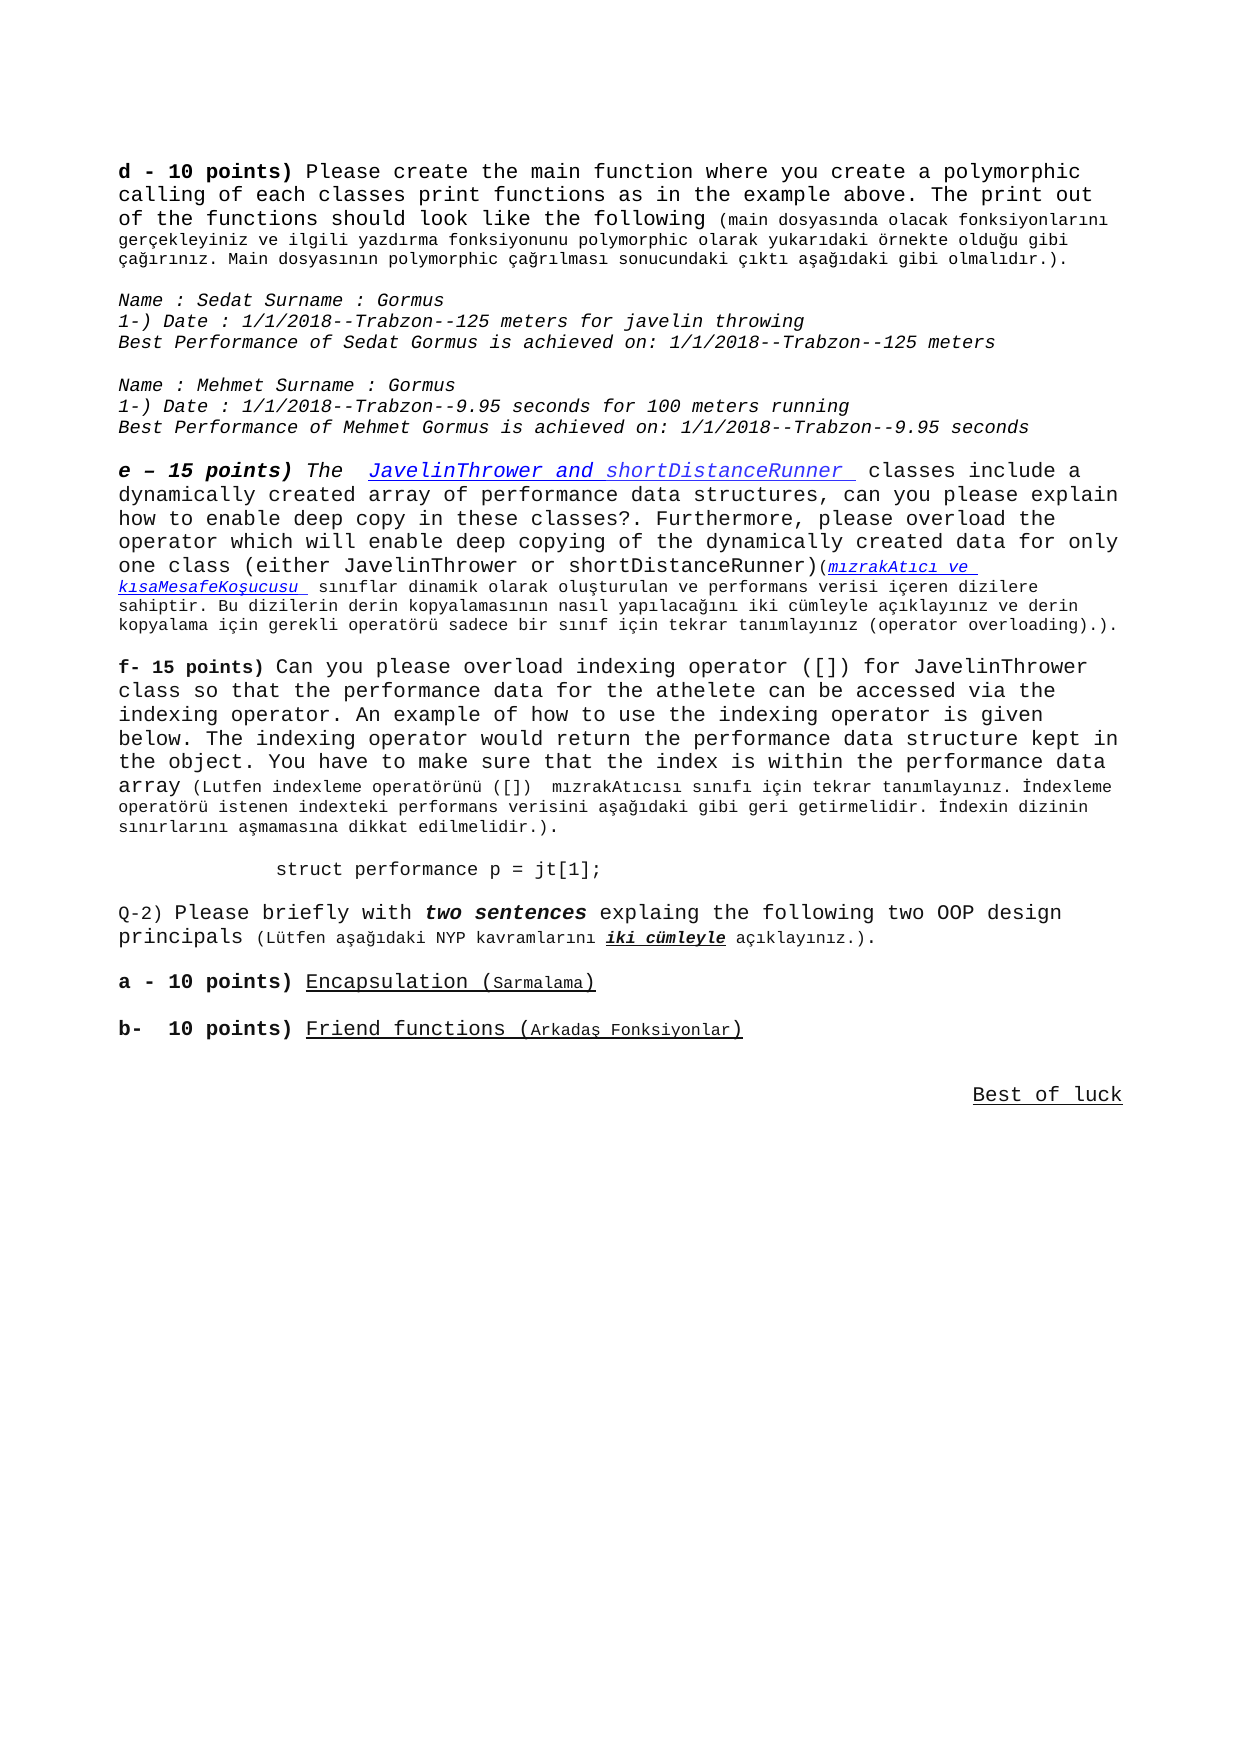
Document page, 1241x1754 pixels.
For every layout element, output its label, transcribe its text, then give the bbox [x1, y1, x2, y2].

text 1-) Date : 1/1/2018--Trabzon--125 meters for javelin throwing [118, 312, 1122, 333]
text f- 15 points) Can you please overload indexing operator ([]) for JavelinThrower class so that the performance data for the athelete can be accessed via the indexing operator. An example of how to use the indexing operator is given below. The indexing operator would return the performance data structure kept in the object. You have to make sure that the index is within the performance data array (Lutfen indexleme operatörünü ([]) mızrakAtıcısı sınıfı için tekrar tanımlayınız. İndexleme operatörü istenen indexteki performans verisini aşağıdaki gibi geri getirmelidir. İndexin dizinin sınırlarını aşmamasına dikkat edilmelidir.). [118, 657, 1122, 838]
text Best of luck [118, 1084, 1122, 1108]
text b- 10 points) Friend functions (Arkadaş Fonksiyonlar) [118, 1018, 1122, 1042]
text Q-2) Please briefly with two sentences explaing the following two OOP design principals (Lütfen aşağıdaki NYP kavramlarını iki cümleyle açıklayınız.). [118, 902, 1122, 949]
text 1-) Date : 1/1/2018--Trabzon--9.95 seconds for 100 meters running [118, 397, 1122, 418]
text e – 15 points) The JavelinThrower and shortDistanceRunner classes include a dynamically created array of performance data structures, can you please explain how to enable deep copy in these classes?. Furthermore, please overload the operator which will enable deep copying of the dynamically created data for only one class (either JavelinThrower or shortDistanceRunner)(mızrakAtıcı ve kısaMesafeKoşucusu sınıflar dinamik olarak oluşturulan ve performans verisi içeren dizilere sahiptir. Bu dizilerin derin kopyalamasının nasıl yapılacağını iki cümleyle açıklayınız ve derin kopyalama için gerekli operatörü sadece bir sınıf için tekrar tanımlayınız (operator overloading).). [118, 461, 1122, 635]
text d - 10 points) Please create the main function where you create a polymorphic calling of each classes print functions as in the example above. The print out of the functions should look like the following (main dosyasında olacak fonksiyonlarını gerçekleyiniz ve ilgili yazdırma fonksiyonunu polymorphic olarak yukarıdaki örnekte olduğu gibi çağırınız. Main dosyasının polymorphic çağrılması sonucundaki çıktı aşağıdaki gibi olmalıdır.). [118, 161, 1122, 269]
text Name : Mehmet Surname : Gormus [118, 376, 1122, 397]
text Best Performance of Mehmet Gormus is achieved on: 1/1/2018--Trabzon--9.95 seconds [118, 418, 1122, 439]
text struct performance p = jt[1]; [118, 860, 1122, 881]
text Name : Sedat Surname : Gormus [118, 291, 1122, 312]
text Best Performance of Sedat Gormus is achieved on: 1/1/2018--Trabzon--125 meters [118, 333, 1122, 354]
text a - 10 points) Encapsulation (Sarmalama) [118, 971, 1122, 994]
